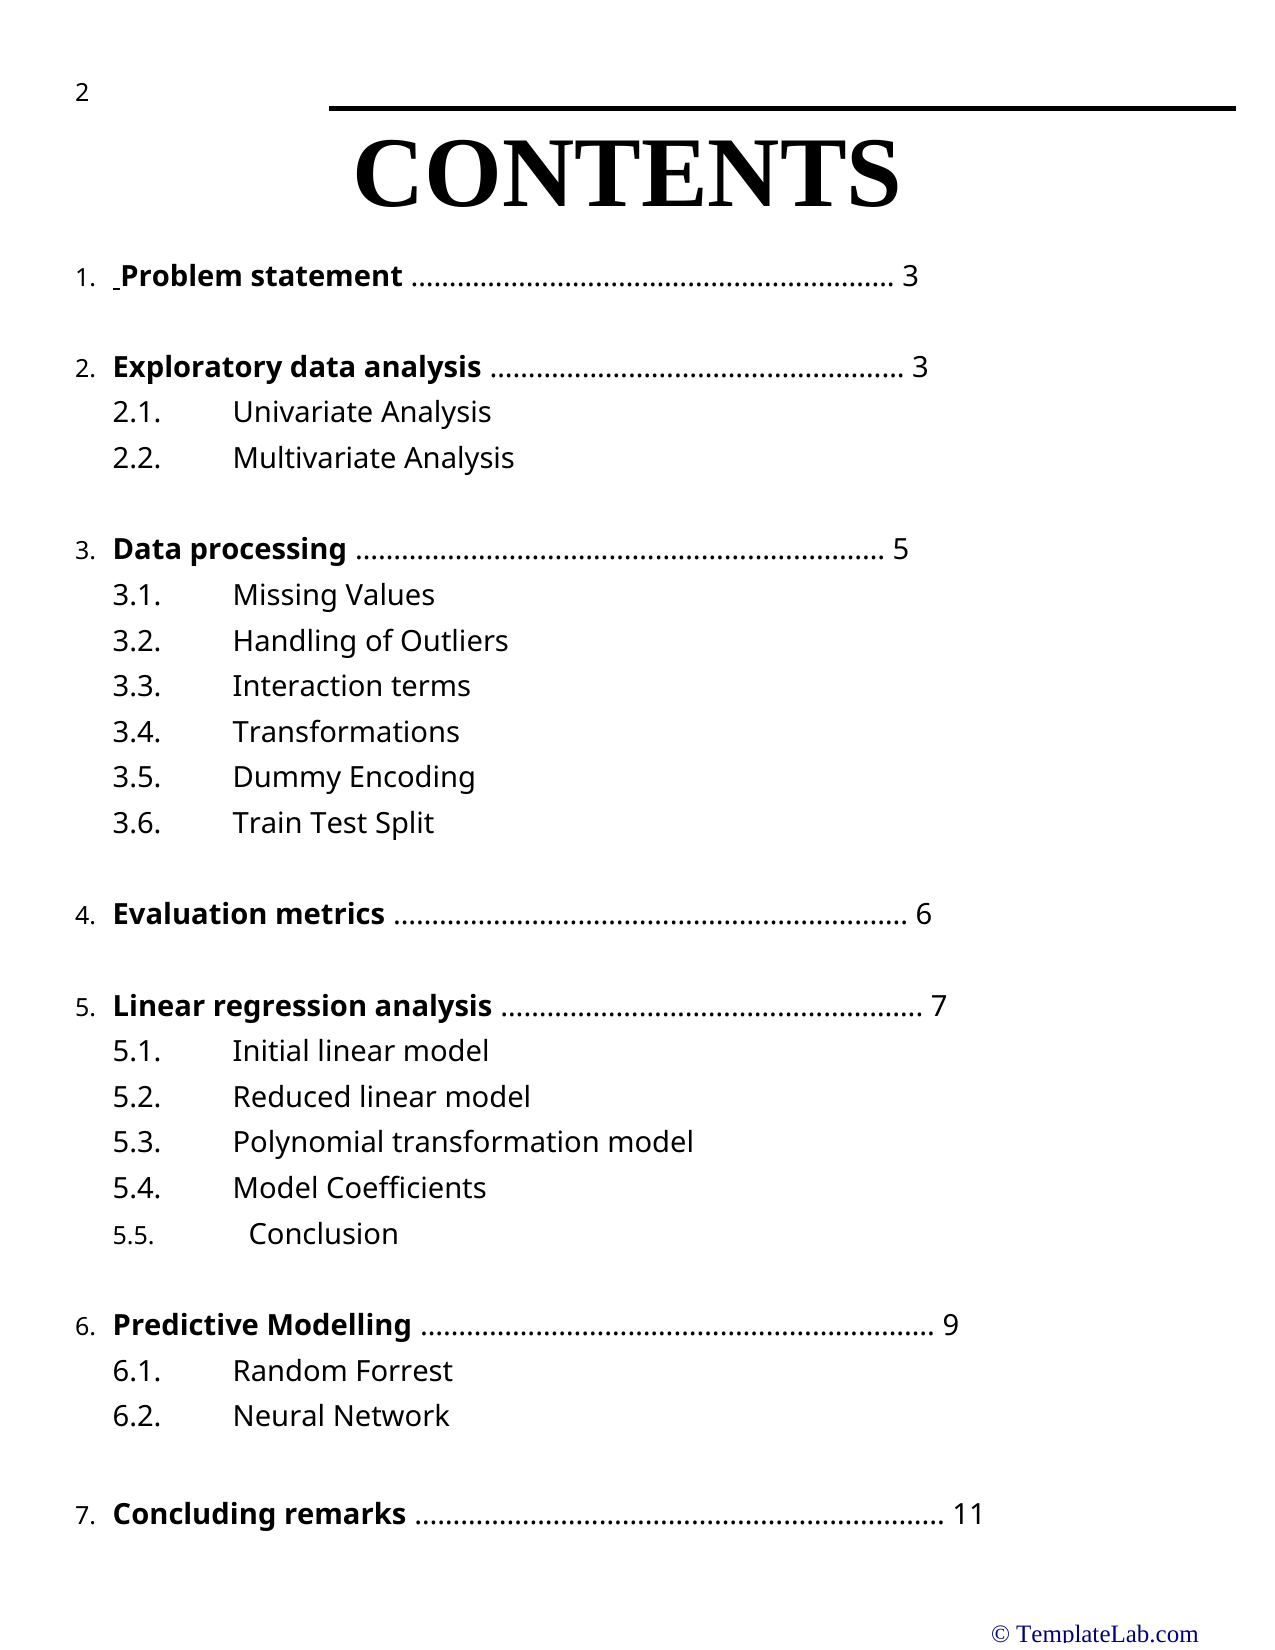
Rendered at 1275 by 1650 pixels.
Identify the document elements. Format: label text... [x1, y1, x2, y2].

list Linear regression analysis ………………………………………………. 7 [75, 985, 1200, 1024]
list Univariate Analysis [112, 392, 1200, 431]
list Polynomial transformation model [112, 1122, 1200, 1161]
list Predictive Modelling …………………………………………………………. 9 [75, 1304, 1200, 1344]
list Interaction terms [112, 665, 1200, 705]
list Handling of Outliers [112, 620, 1200, 659]
list Conclusion [112, 1213, 1200, 1253]
list Transformations [112, 711, 1200, 751]
list Exploratory data analysis ……………………………………………… 3 [75, 346, 1200, 386]
list Missing Values [112, 574, 1200, 614]
text © TemplateLab.com [978, 1619, 1198, 1642]
list Neural Network [112, 1395, 1200, 1435]
list Initial linear model [112, 1030, 1200, 1070]
text CONTENTS [352, 113, 908, 228]
list Train Test Split [112, 802, 1200, 842]
list Evaluation metrics …………………………………………………………. 6 [75, 893, 1200, 933]
list Data processing …………………………………………………………… 5 [75, 528, 1200, 568]
list Reduced linear model [112, 1076, 1200, 1116]
list Multivariate Analysis [112, 437, 1200, 477]
list Random Forrest [112, 1350, 1200, 1389]
list Concluding remarks …………………………………………………………... 11 [75, 1493, 1200, 1533]
list Problem statement ……………………………………………………… 3 [75, 255, 1200, 294]
list Dummy Encoding [112, 757, 1200, 796]
list Model Coefficients [112, 1167, 1200, 1207]
